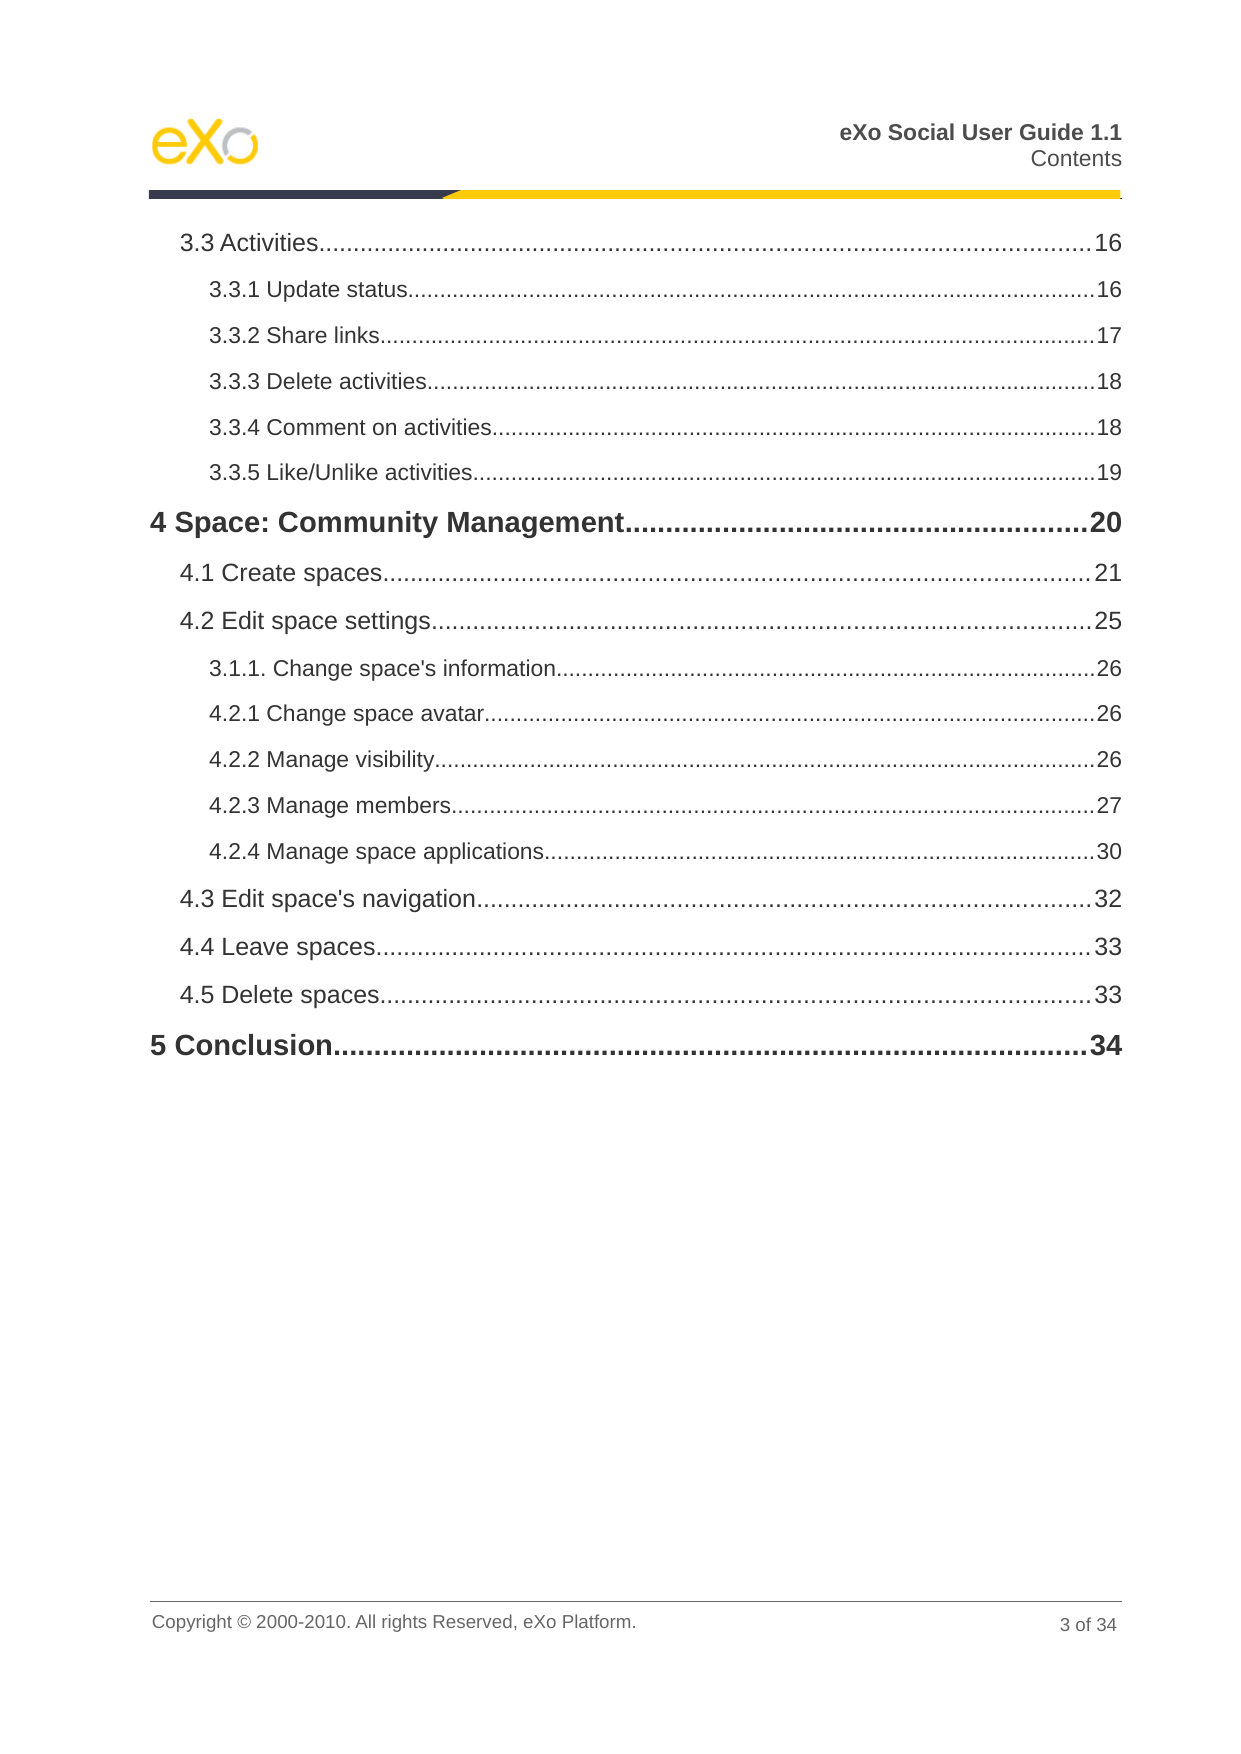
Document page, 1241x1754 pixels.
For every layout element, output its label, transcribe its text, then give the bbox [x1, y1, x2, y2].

text 3.3.5 Like/Unlike activities 19 [209, 459, 1122, 486]
text 4.2.4 Manage space applications 30 [209, 838, 1122, 864]
text 4.2.3 Manage members 27 [209, 792, 1122, 818]
text 4.4 Leave spaces 33 [179, 932, 1122, 961]
picture [152, 118, 259, 165]
text 4.1 Create spaces 21 [179, 558, 1122, 587]
text 3.1.1. Change space's information 26 [209, 654, 1122, 681]
text 3.3.2 Share links 17 [209, 322, 1122, 348]
text 3.3.4 Comment on activities 18 [209, 413, 1122, 440]
text 5 Conclusion 34 [150, 1028, 1122, 1062]
text 3.3 Activities 16 [179, 228, 1122, 256]
text 3.3.3 Delete activities 18 [209, 368, 1122, 394]
text 4 Space: Community Management 20 [150, 505, 1122, 539]
text 4.5 Delete spaces 33 [179, 980, 1122, 1009]
picture [148, 190, 1121, 199]
text 4.2 Edit space settings 25 [179, 606, 1122, 635]
text 3.3.1 Update status 16 [209, 276, 1122, 302]
text 4.3 Edit space's navigation 32 [179, 884, 1122, 912]
text 4.2.1 Change space avatar 26 [209, 700, 1122, 727]
text 4.2.2 Manage visibility 26 [209, 746, 1122, 773]
